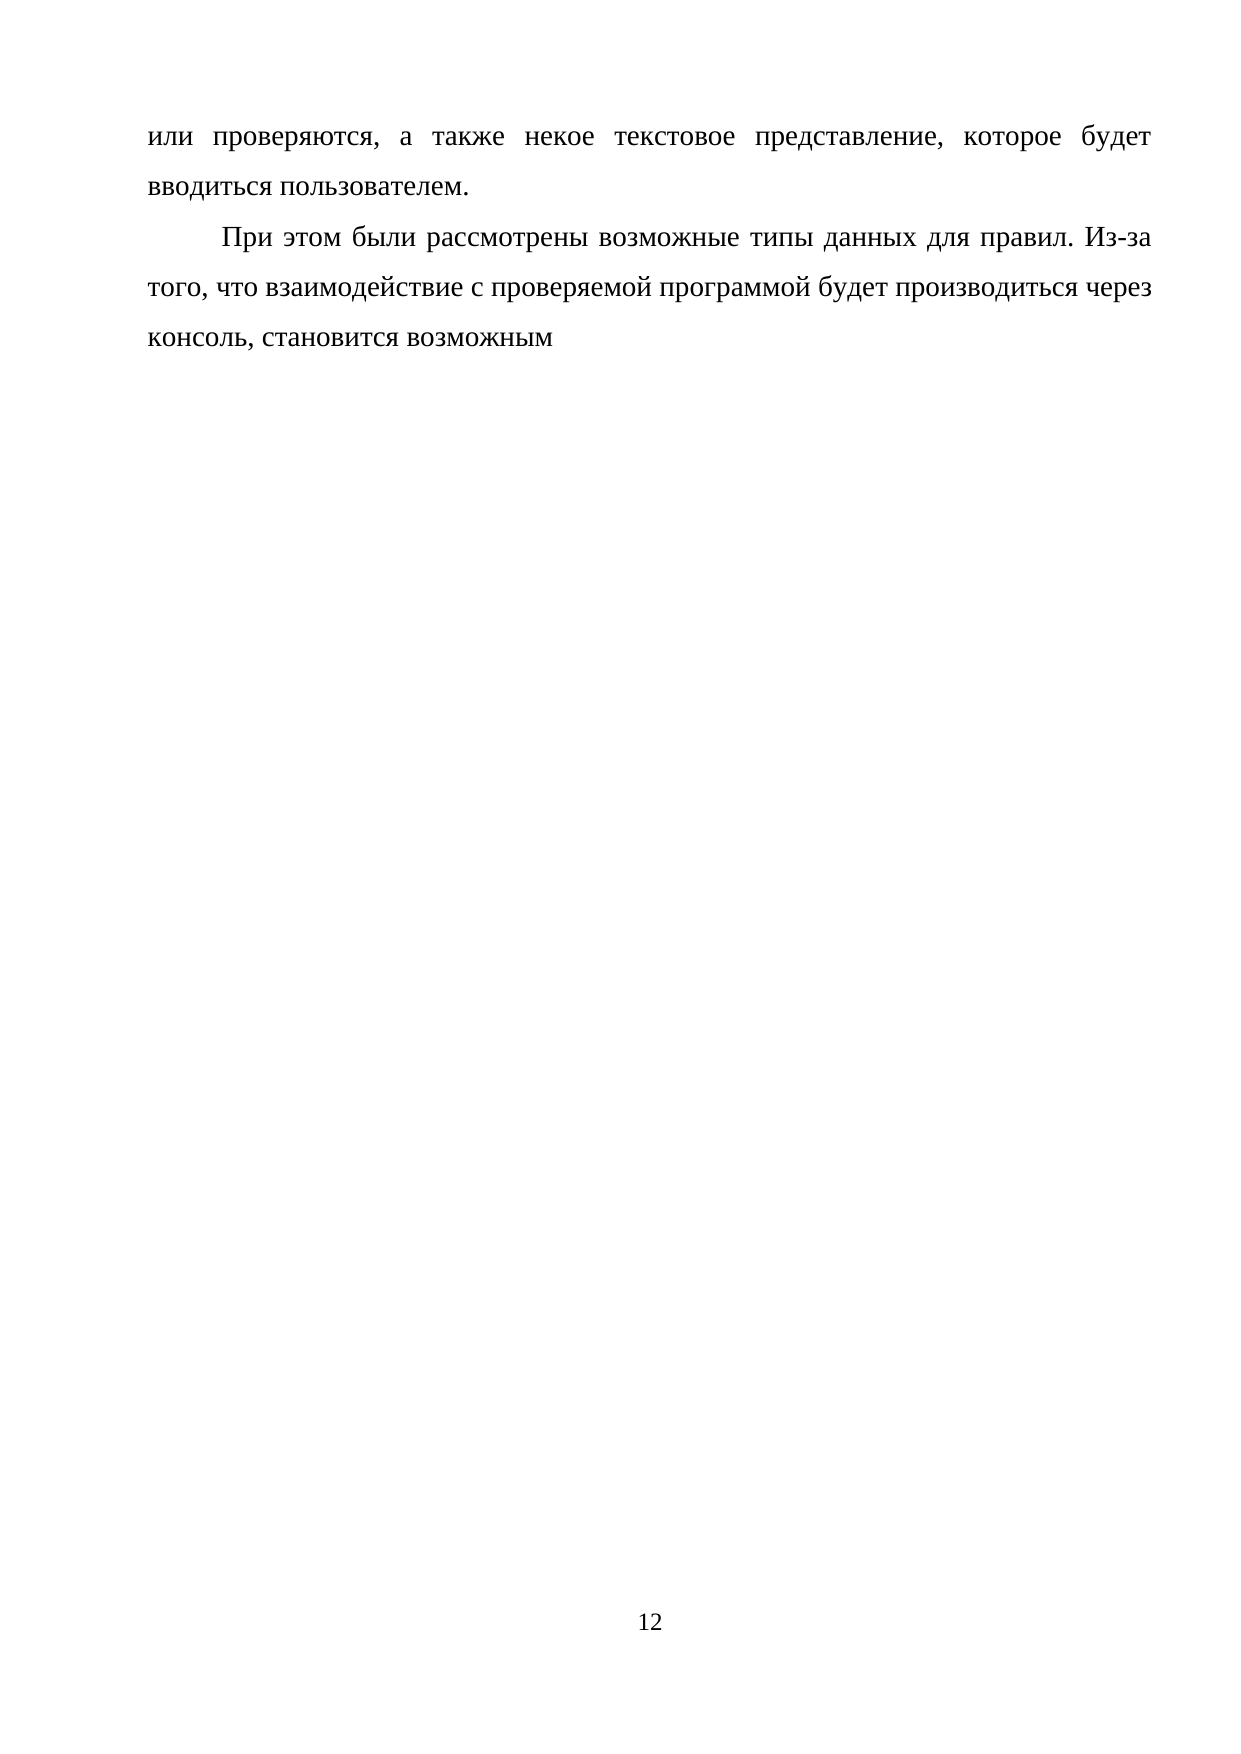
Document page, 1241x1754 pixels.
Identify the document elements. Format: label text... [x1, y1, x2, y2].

text или проверяются, а также некое текстовое представление, которое будет вводиться пользователем. [147, 118, 1152, 202]
text При этом были рассмотрены возможные типы данных для правил. Из-за того, что взаимодействие с проверяемой программой будет производиться через консоль, становится возможным [147, 219, 1152, 353]
